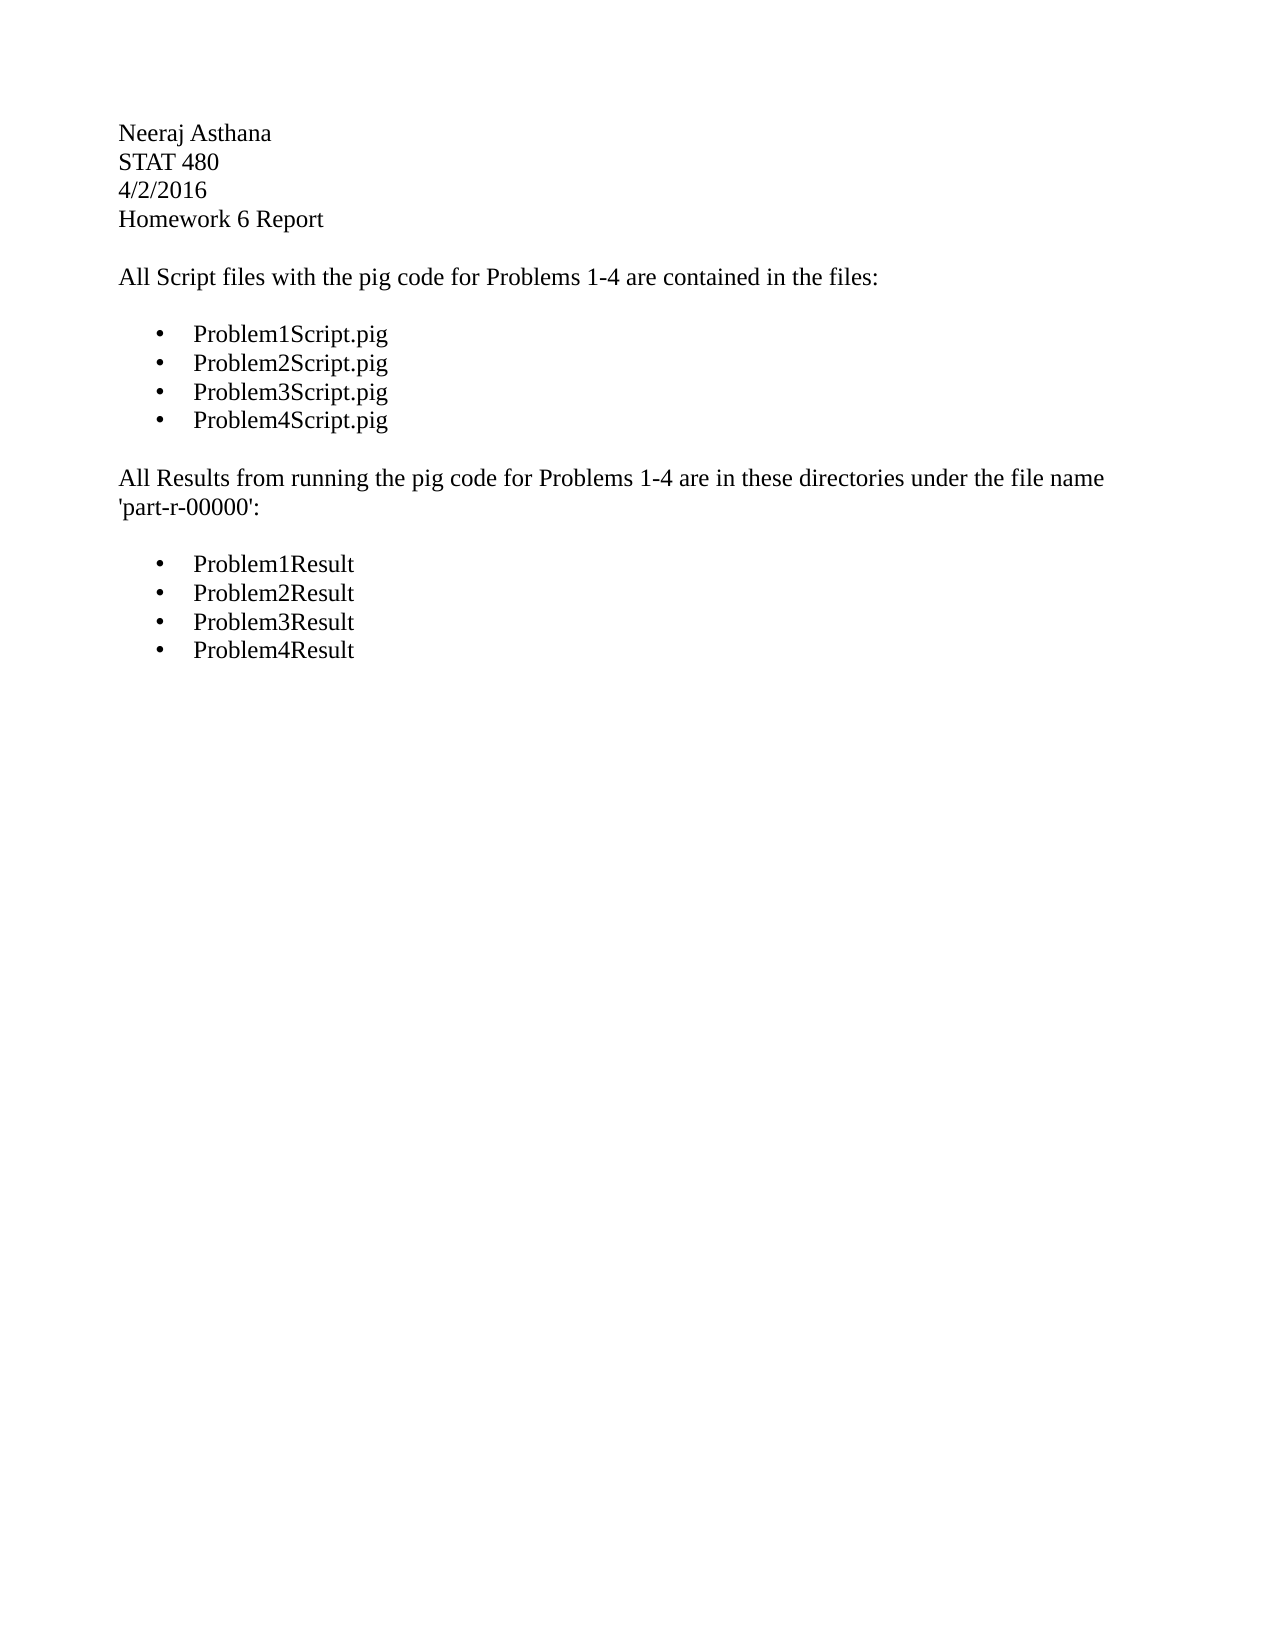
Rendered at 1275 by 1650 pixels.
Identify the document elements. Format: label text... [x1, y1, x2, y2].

list Problem4Script.pig [156, 406, 1157, 434]
list Problem3Result [156, 607, 1157, 636]
text All Script files with the pig code for Problems 1-4 are contained in the files: [118, 262, 1157, 291]
text 4/2/2016 [118, 176, 1157, 204]
list Problem4Result [156, 636, 1157, 664]
list Problem2Script.pig [156, 348, 1157, 377]
list Problem3Script.pig [156, 377, 1157, 406]
text All Results from running the pig code for Problems 1-4 are in these directories under the file name 'part-r-00000': [118, 463, 1157, 521]
text Homework 6 Report [118, 204, 1157, 233]
list Problem2Result [156, 578, 1157, 607]
text Neeraj Asthana [118, 118, 1157, 147]
list Problem1Result [156, 549, 1157, 578]
text STAT 480 [118, 147, 1157, 176]
list Problem1Script.pig [156, 319, 1157, 348]
